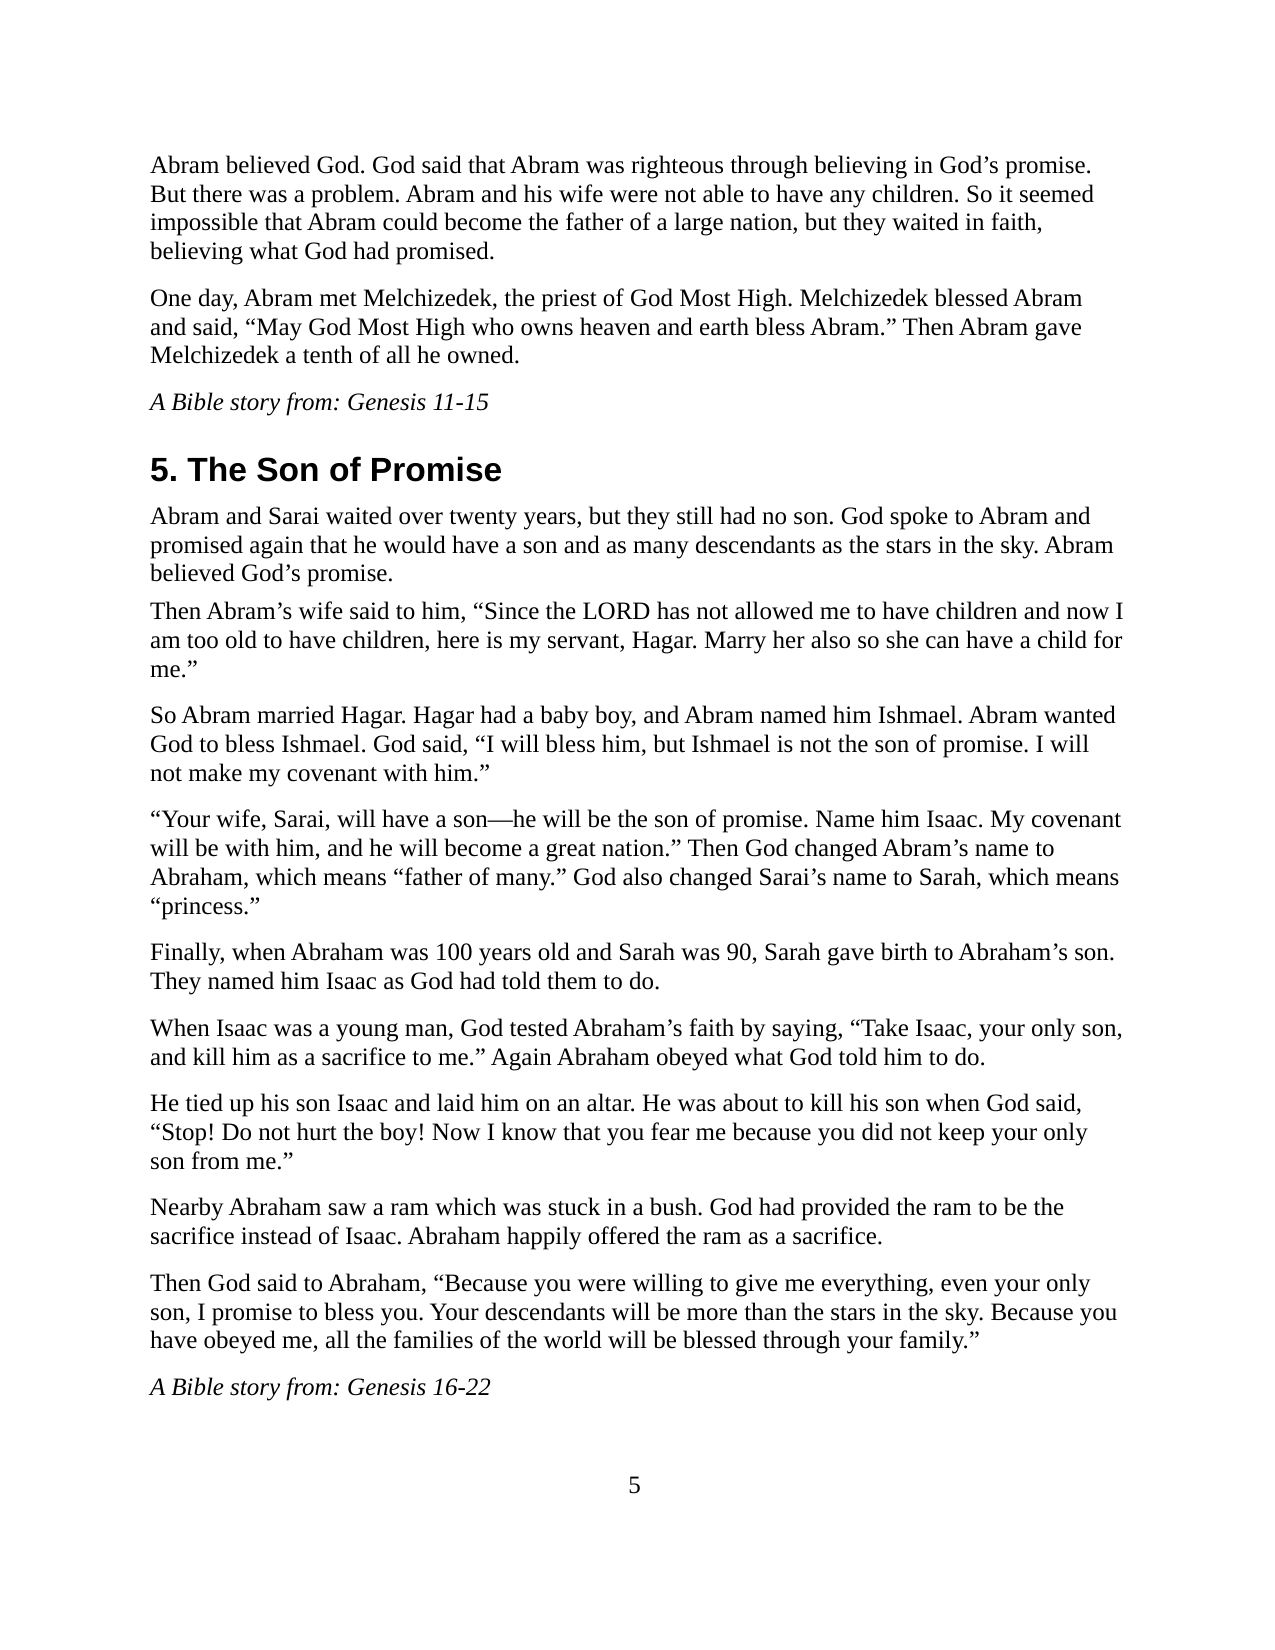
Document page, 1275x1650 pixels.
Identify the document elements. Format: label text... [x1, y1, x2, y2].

subtitle 5. The Son of Promise [150, 450, 1125, 488]
text Finally, when Abraham was 100 years old and Sarah was 90, Sarah gave birth to Abraham’s son. They named him Isaac as God had told them to do. [150, 937, 1125, 995]
text One day, Abram met Melchizedek, the priest of God Most High. Melchizedek blessed Abram and said, “May God Most High who owns heaven and earth bless Abram.” Then Abram gave Melchizedek a tenth of all he owned. [150, 283, 1125, 369]
text Nearby Abraham saw a ram which was stuck in a bush. God had provided the ram to be the sacrifice instead of Isaac. Abraham happily offered the ram as a sacrifice. [150, 1192, 1125, 1250]
text Abram and Sarai waited over twenty years, but they still had no son. God spoke to Abram and promised again that he would have a son and as many descendants as the stars in the sky. Abram believed God’s promise. [150, 501, 1125, 587]
text When Isaac was a young man, God tested Abraham’s faith by saying, “Take Isaac, your only son, and kill him as a sacrifice to me.” Again Abraham obeyed what God told him to do. [150, 1013, 1125, 1070]
text “Your wife, Sarai, will have a son—he will be the son of promise. Name him Isaac. My covenant will be with him, and he will become a great nation.” Then God changed Abram’s name to Abraham, which means “father of many.” God also changed Sarai’s name to Sarah, which means “princess.” [150, 804, 1125, 919]
text A Bible story from: Genesis 16-22 [150, 1372, 1125, 1401]
text Then God said to Abraham, “Because you were willing to give me everything, even your only son, I promise to bless you. Your descendants will be more than the stars in the sky. Because you have obeyed me, all the families of the world will be blessed through your family.” [150, 1268, 1125, 1354]
text Abram believed God. God said that Abram was righteous through believing in God’s promise. But there was a problem. Abram and his wife were not able to have any children. So it seemed impossible that Abram could become the father of a large nation, but they waited in faith, believing what God had promised. [150, 150, 1125, 265]
text So Abram married Hagar. Hagar had a baby boy, and Abram named him Ishmael. Abram wanted God to bless Ishmael. God said, “I will bless him, but Ishmael is not the son of promise. I will not make my covenant with him.” [150, 700, 1125, 787]
text Then Abram’s wife said to him, “Since the LORD has not allowed me to have children and now I am too old to have children, here is my servant, Hagar. Marry her also so she can have a child for me.” [150, 596, 1125, 682]
text A Bible story from: Genesis 11-15 [150, 387, 1125, 416]
text He tied up his son Isaac and laid him on an altar. He was about to kill his son when God said, “Stop! Do not hurt the boy! Now I know that you fear me because you did not keep your only son from me.” [150, 1088, 1125, 1174]
